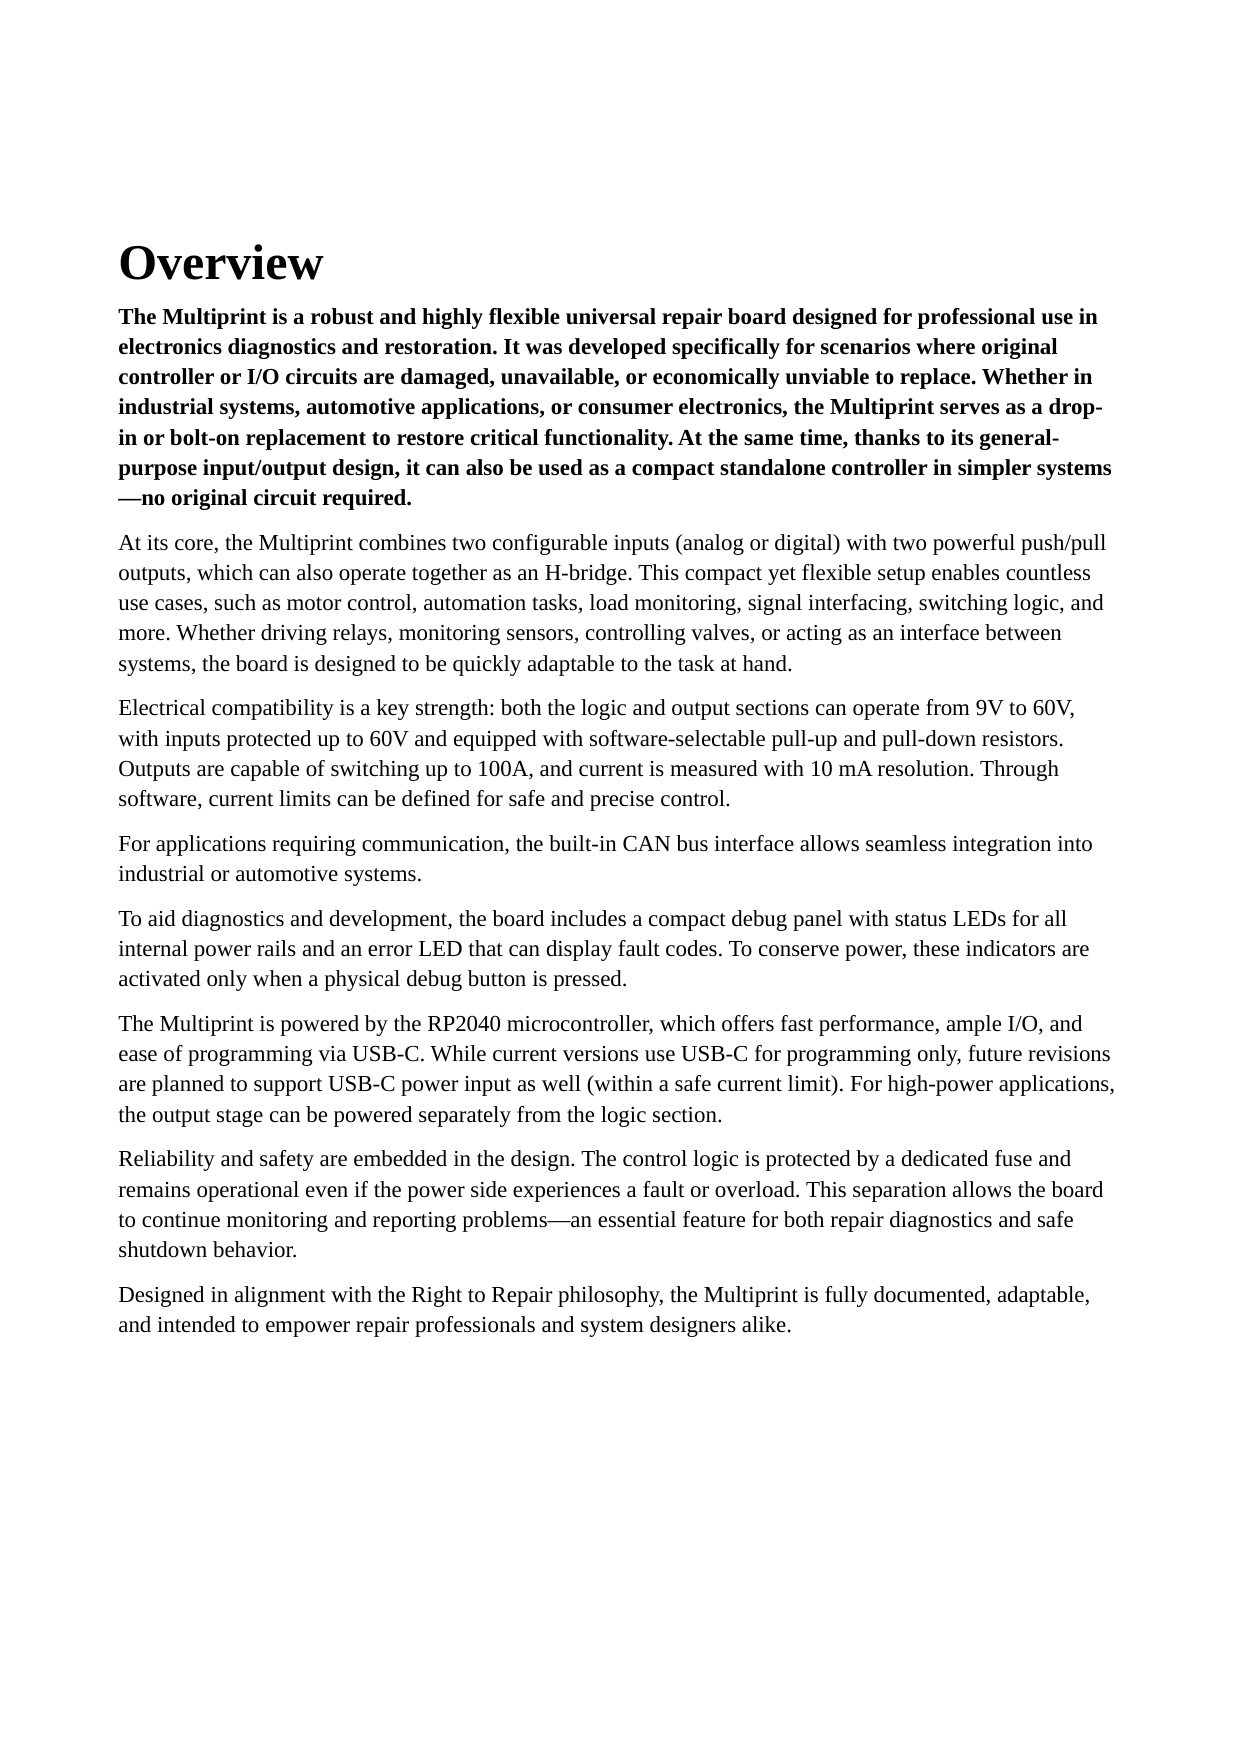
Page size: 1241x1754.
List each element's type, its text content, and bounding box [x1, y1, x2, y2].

text To aid diagnostics and development, the board includes a compact debug panel with status LEDs for all internal power rails and an error LED that can display fault codes. To conserve power, these indicators are activated only when a physical debug button is pressed. [118, 905, 1122, 992]
text At its core, the Multiprint combines two configurable inputs (analog or digital) with two powerful push/pull outputs, which can also operate together as an H-bridge. This compact yet flexible setup enables countless use cases, such as motor control, automation tasks, load monitoring, signal interfacing, switching logic, and more. Whether driving relays, monitoring sensors, controlling valves, or acting as an interface between systems, the board is designed to be quickly adaptable to the task at hand. [118, 529, 1122, 676]
text Designed in alignment with the Right to Repair philosophy, the Multiprint is fully documented, adaptable, and intended to empower repair professionals and system designers alike. [118, 1281, 1122, 1337]
subtitle Overview [118, 233, 1122, 290]
text Reliability and safety are embedded in the design. The control logic is protected by a dedicated fuse and remains operational even if the power side experiences a fault or overload. This separation allows the board to continue monitoring and reporting problems—an essential feature for both repair diagnostics and safe shutdown behavior. [118, 1145, 1122, 1262]
text For applications requiring communication, the built-in CAN bus interface allows seamless integration into industrial or automotive systems. [118, 830, 1122, 886]
text The Multiprint is a robust and highly flexible universal repair board designed for professional use in electronics diagnostics and restoration. It was developed specifically for scenarios where original controller or I/O circuits are damaged, unavailable, or economically unviable to replace. Whether in industrial systems, automotive applications, or consumer electronics, the Multiprint serves as a drop-in or bolt-on replacement to restore critical functionality. At the same time, thanks to its general-purpose input/output design, it can also be used as a compact standalone controller in simpler systems—no original circuit required. [118, 303, 1122, 510]
text Electrical compatibility is a key strength: both the logic and output sections can operate from 9V to 60V, with inputs protected up to 60V and equipped with software-selectable pull-up and pull-down resistors. Outputs are capable of switching up to 100A, and current is measured with 10 mA resolution. Through software, current limits can be defined for safe and precise control. [118, 694, 1122, 811]
text The Multiprint is powered by the RP2040 microcontroller, which offers fast performance, ample I/O, and ease of programming via USB-C. While current versions use USB-C for programming only, future revisions are planned to support USB-C power input as well (within a safe current limit). For high-power applications, the output stage can be powered separately from the logic section. [118, 1010, 1122, 1127]
